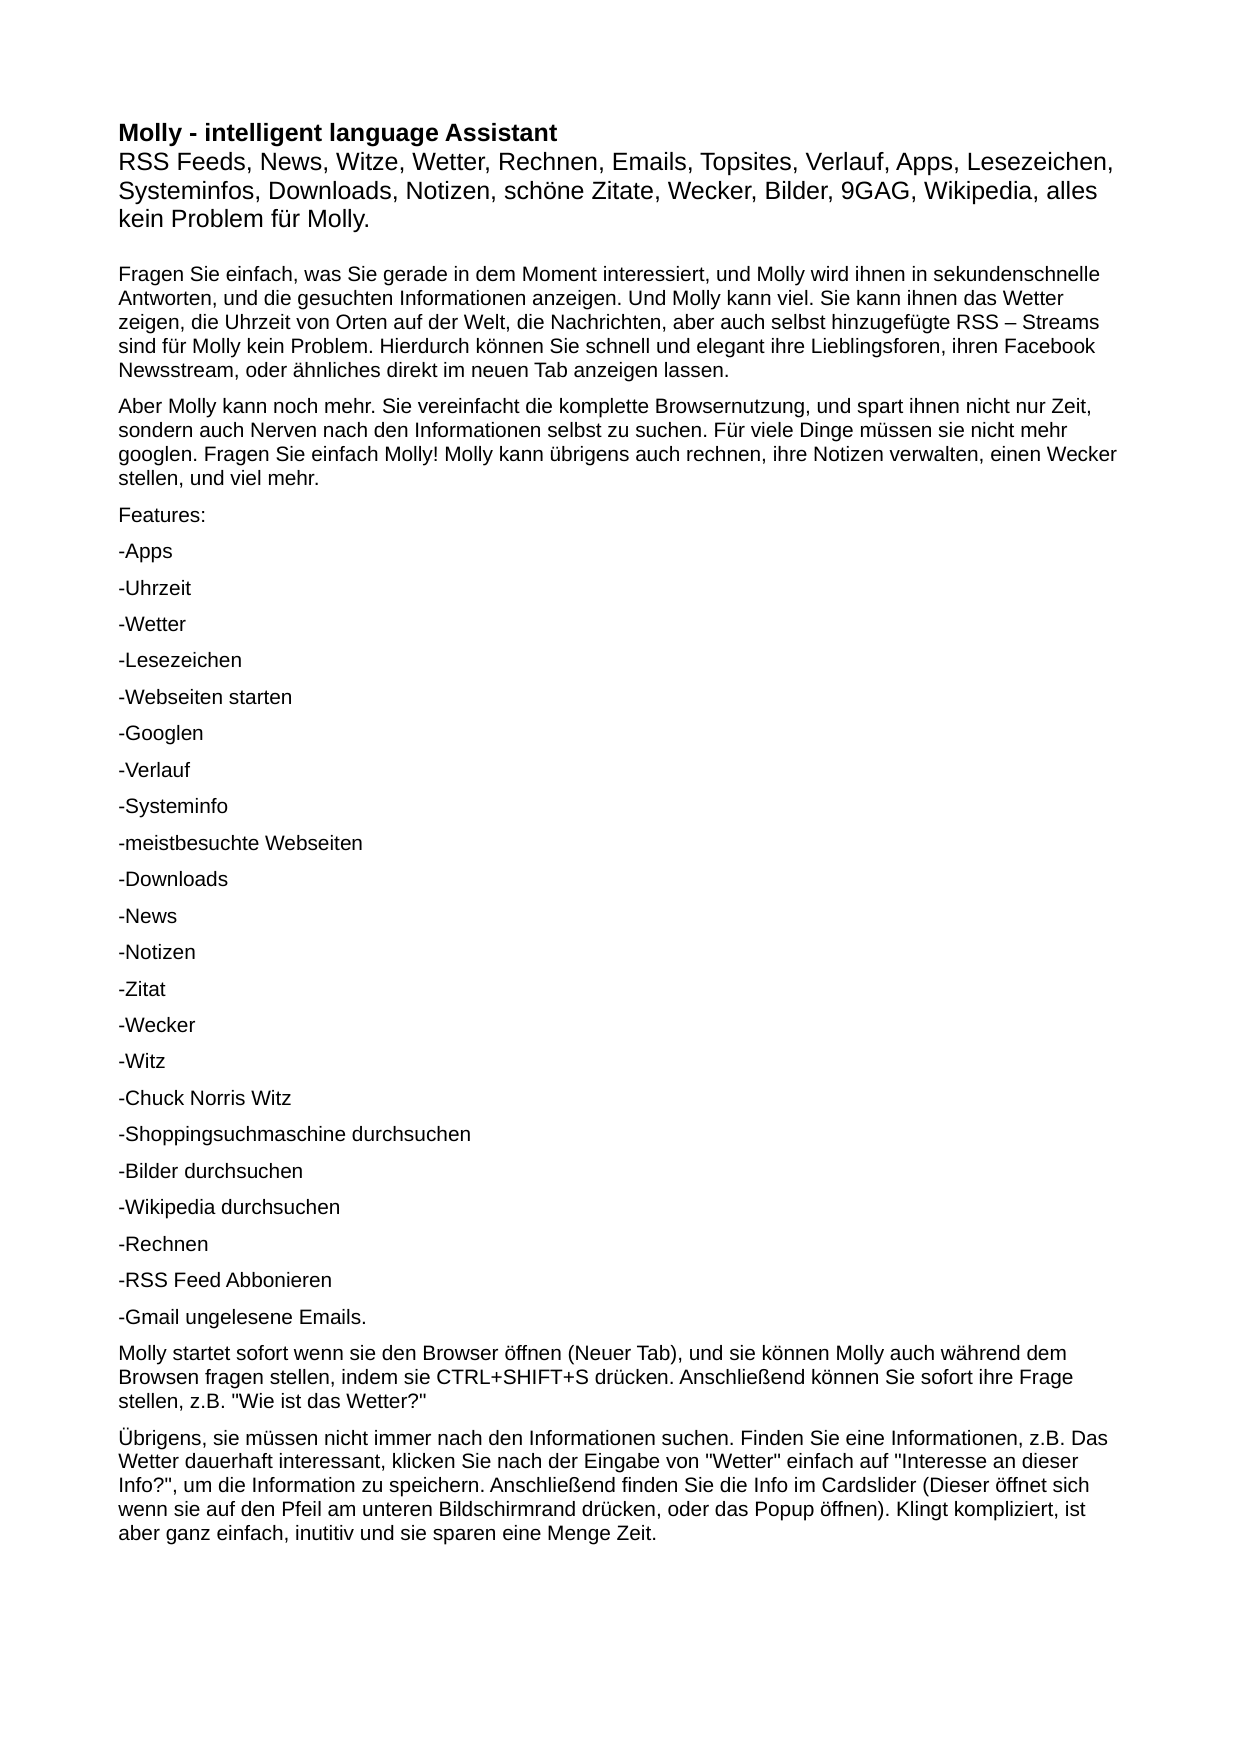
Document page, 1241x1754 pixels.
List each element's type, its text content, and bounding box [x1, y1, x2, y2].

text -Webseiten starten [118, 685, 1122, 709]
text -Chuck Norris Witz [118, 1086, 1122, 1110]
text Übrigens, sie müssen nicht immer nach den Informationen suchen. Finden Sie eine Informationen, z.B. Das Wetter dauerhaft interessant, klicken Sie nach der Eingabe von "Wetter" einfach auf "Interesse an dieser Info?", um die Information zu speichern. Anschließend finden Sie die Info im Cardslider (Dieser öffnet sich wenn sie auf den Pfeil am unteren Bildschirmrand drücken, oder das Popup öffnen). Klingt kompliziert, ist aber ganz einfach, inutitiv und sie sparen eine Menge Zeit. [118, 1425, 1122, 1545]
text -Systeminfo [118, 794, 1122, 818]
text -Apps [118, 539, 1122, 563]
text -Notizen [118, 940, 1122, 964]
text -Googlen [118, 721, 1122, 745]
text -Downloads [118, 867, 1122, 891]
text -Wecker [118, 1013, 1122, 1037]
text -Shoppingsuchmaschine durchsuchen [118, 1122, 1122, 1146]
text Aber Molly kann noch mehr. Sie vereinfacht die komplette Browsernutzung, und spart ihnen nicht nur Zeit, sondern auch Nerven nach den Informationen selbst zu suchen. Für viele Dinge müssen sie nicht mehr googlen. Fragen Sie einfach Molly! Molly kann übrigens auch rechnen, ihre Notizen verwalten, einen Wecker stellen, und viel mehr. [118, 394, 1122, 490]
text -RSS Feed Abbonieren [118, 1268, 1122, 1292]
text -News [118, 903, 1122, 927]
text -Lesezeichen [118, 648, 1122, 672]
text -Wetter [118, 612, 1122, 636]
text -Gmail ungelesene Emails. [118, 1304, 1122, 1328]
text -Witz [118, 1049, 1122, 1073]
text -meistbesuchte Webseiten [118, 831, 1122, 854]
text -Uhrzeit [118, 575, 1122, 599]
text -Bilder durchsuchen [118, 1159, 1122, 1183]
text -Zitat [118, 976, 1122, 1000]
text Molly - intelligent language Assistant [118, 118, 1122, 147]
text -Rechnen [118, 1232, 1122, 1256]
text Features: [118, 502, 1122, 526]
text RSS Feeds, News, Witze, Wetter, Rechnen, Emails, Topsites, Verlauf, Apps, Lesezeichen, Systeminfos, Downloads, Notizen, schöne Zitate, Wecker, Bilder, 9GAG, Wikipedia, alles kein Problem für Molly. [118, 147, 1122, 233]
text Molly startet sofort wenn sie den Browser öffnen (Neuer Tab), und sie können Molly auch während dem Browsen fragen stellen, indem sie CTRL+SHIFT+S drücken. Anschließend können Sie sofort ihre Frage stellen, z.B. "Wie ist das Wetter?" [118, 1341, 1122, 1413]
text -Wikipedia durchsuchen [118, 1195, 1122, 1219]
text Fragen Sie einfach, was Sie gerade in dem Moment interessiert, und Molly wird ihnen in sekundenschnelle Antworten, und die gesuchten Informationen anzeigen. Und Molly kann viel. Sie kann ihnen das Wetter zeigen, die Uhrzeit von Orten auf der Welt, die Nachrichten, aber auch selbst hinzugefügte RSS – Streams sind für Molly kein Problem. Hierdurch können Sie schnell und elegant ihre Lieblingsforen, ihren Facebook Newsstream, oder ähnliches direkt im neuen Tab anzeigen lassen. [118, 262, 1122, 382]
text -Verlauf [118, 758, 1122, 782]
